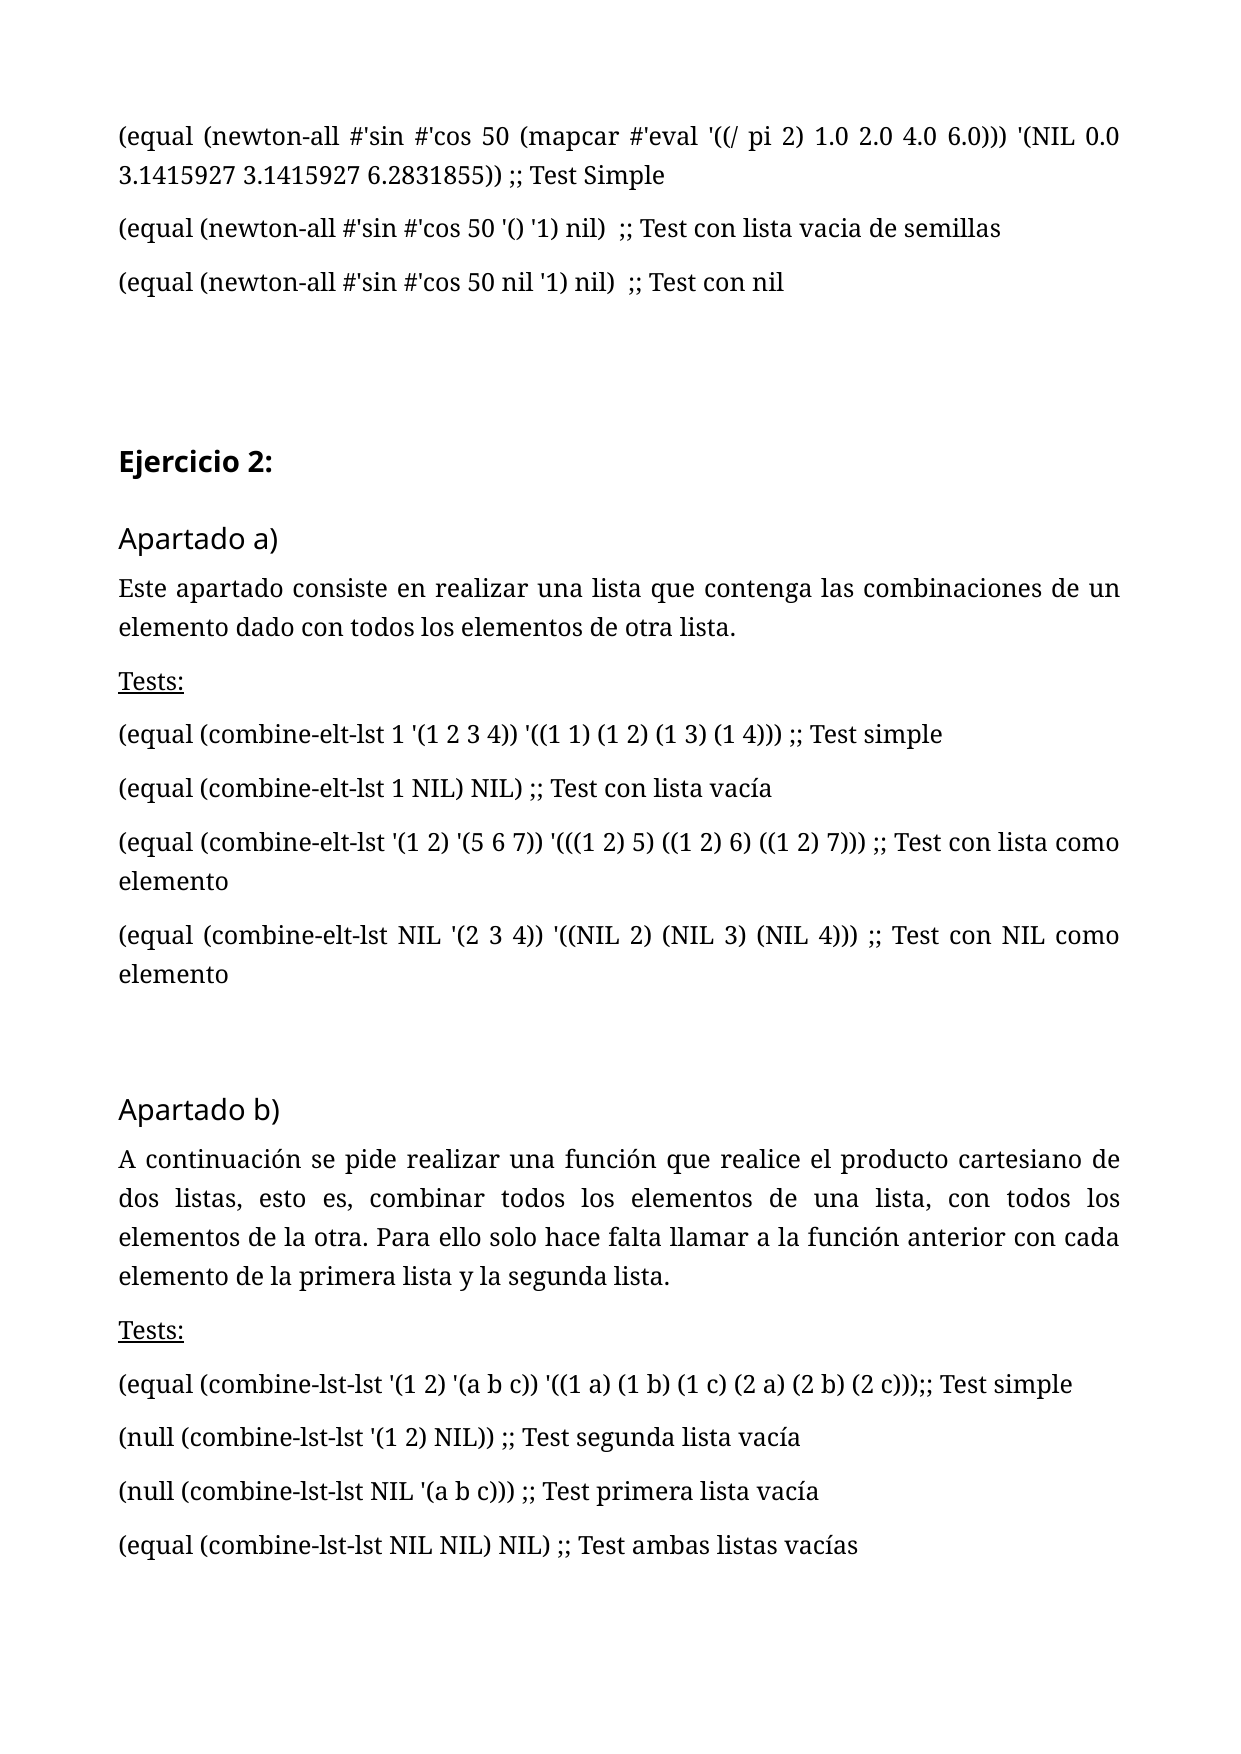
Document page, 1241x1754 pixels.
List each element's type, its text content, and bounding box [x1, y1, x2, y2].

text (equal (newton-all #'sin #'cos 50 (mapcar #'eval '((/ pi 2) 1.0 2.0 4.0 6.0))) '(NIL 0.0 3.1415927 3.1415927 6.2831855)) ;; Test Simple [118, 118, 1122, 191]
text (equal (combine-lst-lst '(1 2) '(a b c)) '((1 a) (1 b) (1 c) (2 a) (2 b) (2 c)));; Test simple [118, 1366, 1122, 1400]
subtitle Apartado b) [118, 1089, 1122, 1129]
text A continuación se pide realizar una función que realice el producto cartesiano de dos listas, esto es, combinar todos los elementos de una lista, con todos los elementos de la otra. Para ello solo hace falta llamar a la función anterior con cada elemento de la primera lista y la segunda lista. [118, 1141, 1122, 1293]
text (equal (combine-elt-lst 1 NIL) NIL) ;; Test con lista vacía [118, 771, 1122, 805]
text (null (combine-lst-lst NIL '(a b c))) ;; Test primera lista vacía [118, 1474, 1122, 1508]
text Tests: [118, 1312, 1122, 1347]
text (equal (combine-elt-lst '(1 2) '(5 6 7)) '(((1 2) 5) ((1 2) 6) ((1 2) 7))) ;; Test con lista como elemento [118, 824, 1122, 898]
text (equal (combine-elt-lst 1 '(1 2 3 4)) '((1 1) (1 2) (1 3) (1 4))) ;; Test simple [118, 717, 1122, 751]
text (null (combine-lst-lst '(1 2) NIL)) ;; Test segunda lista vacía [118, 1420, 1122, 1454]
text Tests: [118, 663, 1122, 697]
text Este apartado consiste en realizar una lista que contenga las combinaciones de un elemento dado con todos los elementos de otra lista. [118, 570, 1122, 643]
text (equal (newton-all #'sin #'cos 50 nil '1) nil) ;; Test con nil [118, 265, 1122, 299]
text (equal (newton-all #'sin #'cos 50 '() '1) nil) ;; Test con lista vacia de semillas [118, 211, 1122, 245]
text (equal (combine-elt-lst NIL '(2 3 4)) '((NIL 2) (NIL 3) (NIL 4))) ;; Test con NIL como elemento [118, 917, 1122, 991]
text (equal (combine-lst-lst NIL NIL) NIL) ;; Test ambas listas vacías [118, 1527, 1122, 1562]
subtitle Ejercicio 2: [118, 441, 1122, 481]
subtitle Apartado a) [118, 518, 1122, 558]
